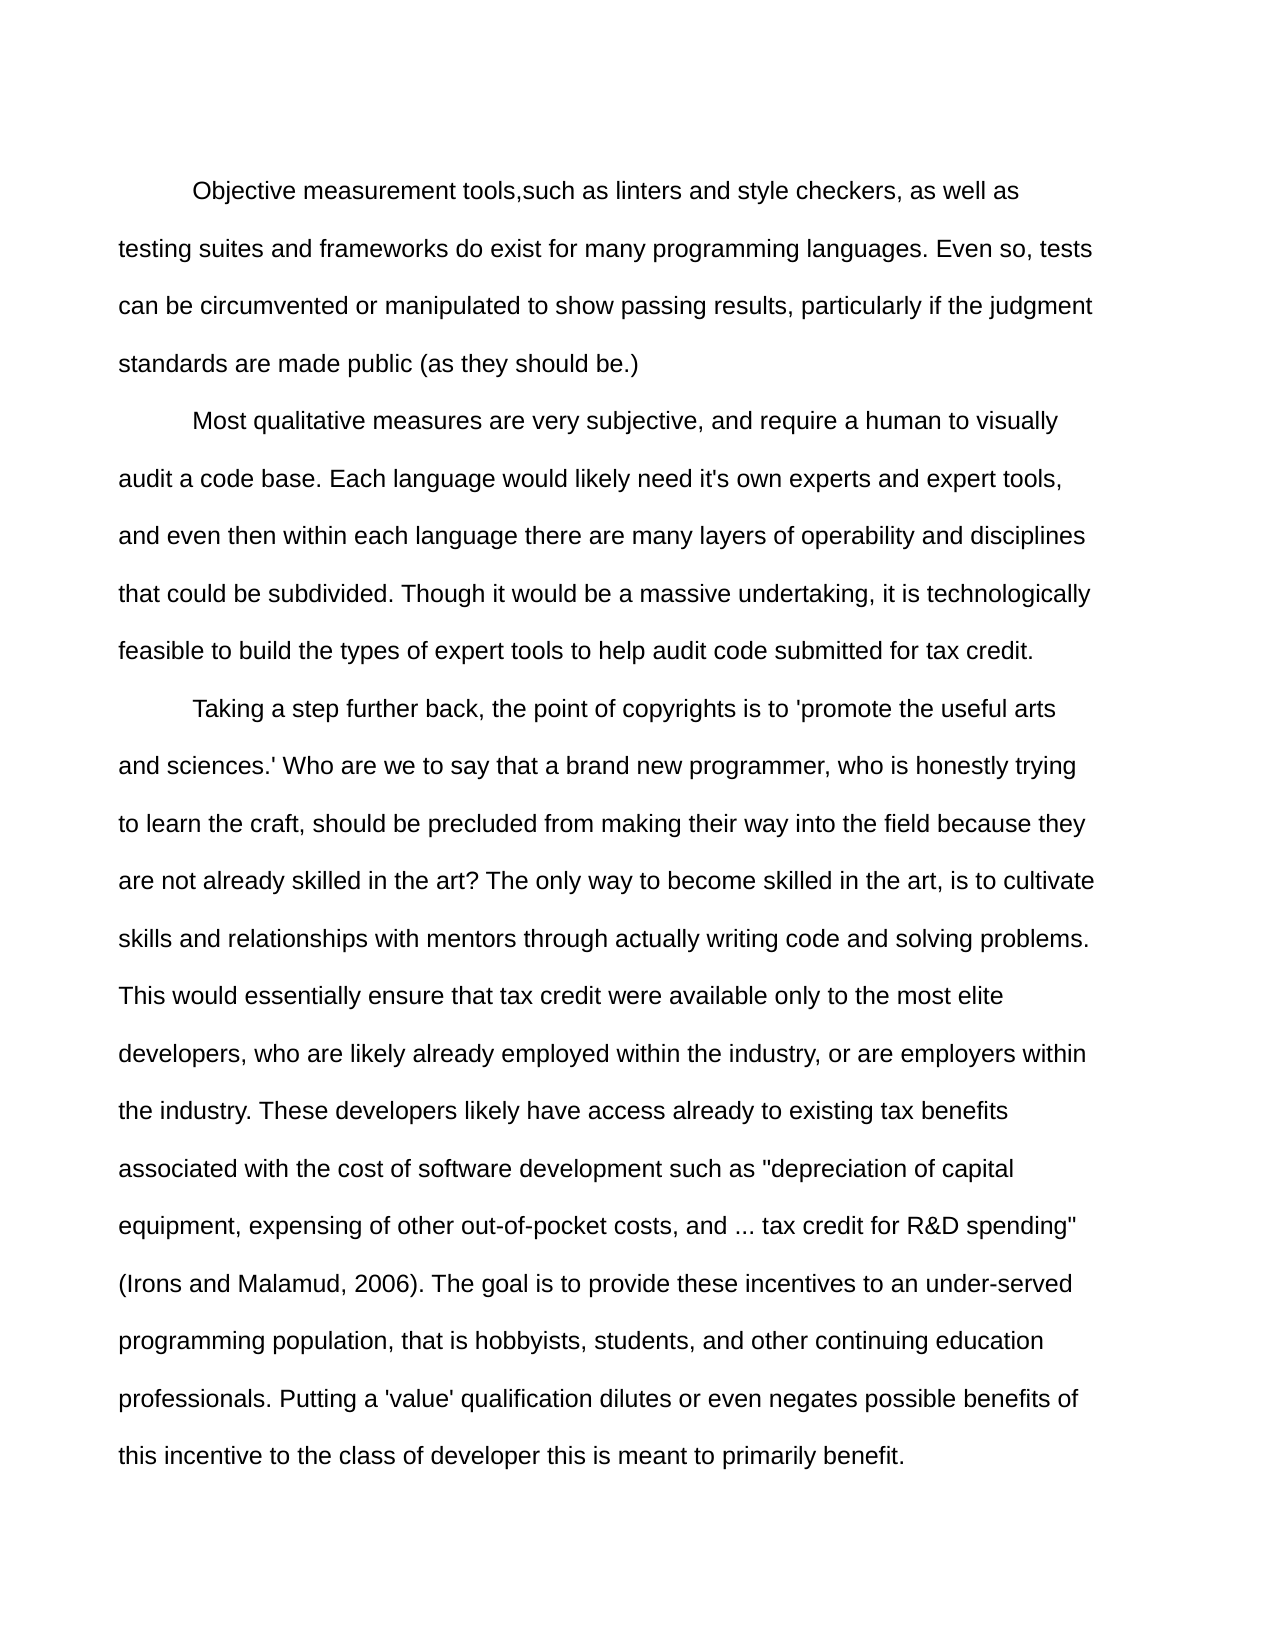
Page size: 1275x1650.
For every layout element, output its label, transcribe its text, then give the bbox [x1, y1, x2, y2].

text Taking a step further back, the point of copyrights is to 'promote the useful arts and sciences.' Who are we to say that a brand new programmer, who is honestly trying to learn the craft, should be precluded from making their way into the field because they are not already skilled in the art? The only way to become skilled in the art, is to cultivate skills and relationships with mentors through actually writing code and solving problems. This would essentially ensure that tax credit were available only to the most elite developers, who are likely already employed within the industry, or are employers within the industry. These developers likely have access already to existing tax benefits associated with the cost of software development such as "depreciation of capital equipment, expensing of other out-of-pocket costs, and ... tax credit for R&D spending" (Irons and Malamud, 2006). The goal is to provide these incentives to an under-served programming population, that is hobbyists, students, and other continuing education professionals. Putting a 'value' qualification dilutes or even negates possible benefits of this incentive to the class of developer this is meant to primarily benefit. [118, 694, 1098, 1470]
text Objective measurement tools,such as linters and style checkers, as well as testing suites and frameworks do exist for many programming languages. Even so, tests can be circumvented or manipulated to show passing results, particularly if the judgment standards are made public (as they should be.) [118, 176, 1098, 378]
text Most qualitative measures are very subjective, and require a human to visually audit a code base. Each language would likely need it's own experts and expert tools, and even then within each language there are many layers of operability and disciplines that could be subdivided. Though it would be a massive undertaking, it is technologically feasible to build the types of expert tools to help audit code submitted for tax credit. [118, 406, 1098, 665]
